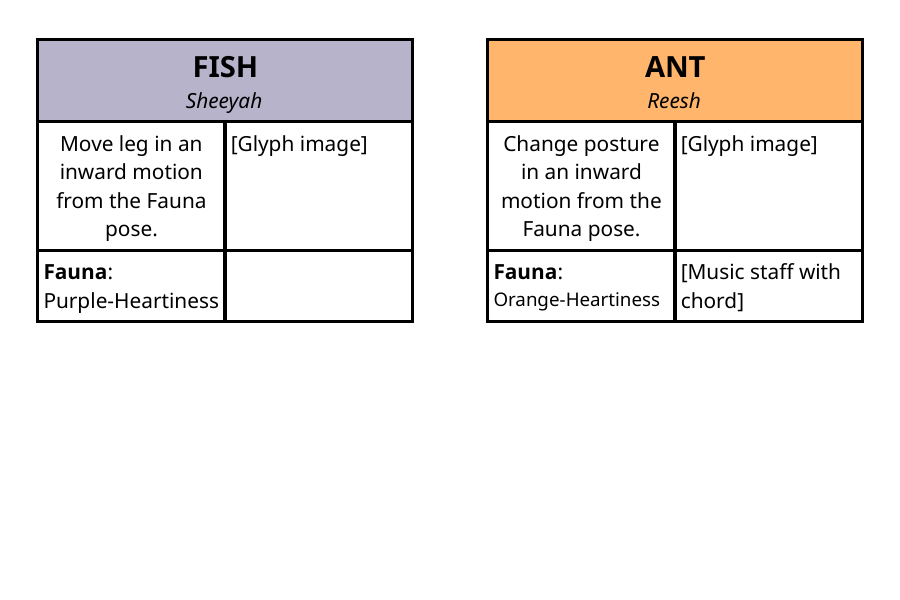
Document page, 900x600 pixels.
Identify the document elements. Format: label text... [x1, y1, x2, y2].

table_cell [Glyph image] [227, 123, 411, 248]
table_header FISH Sheeyah [39, 41, 411, 120]
table_cell Fauna: Orange-Heartiness [489, 252, 673, 320]
table_cell [227, 252, 411, 320]
table_cell Move leg in an inward motion from the Fauna pose. [39, 123, 223, 248]
table_cell [Glyph image] [677, 123, 861, 248]
table_cell Fauna: Purple-Heartiness [39, 252, 223, 320]
table_cell Change posture in an inward motion from the Fauna pose. [489, 123, 673, 248]
table_cell [Music staff with chord] [677, 252, 861, 320]
table_header ANT Reesh [489, 41, 861, 120]
